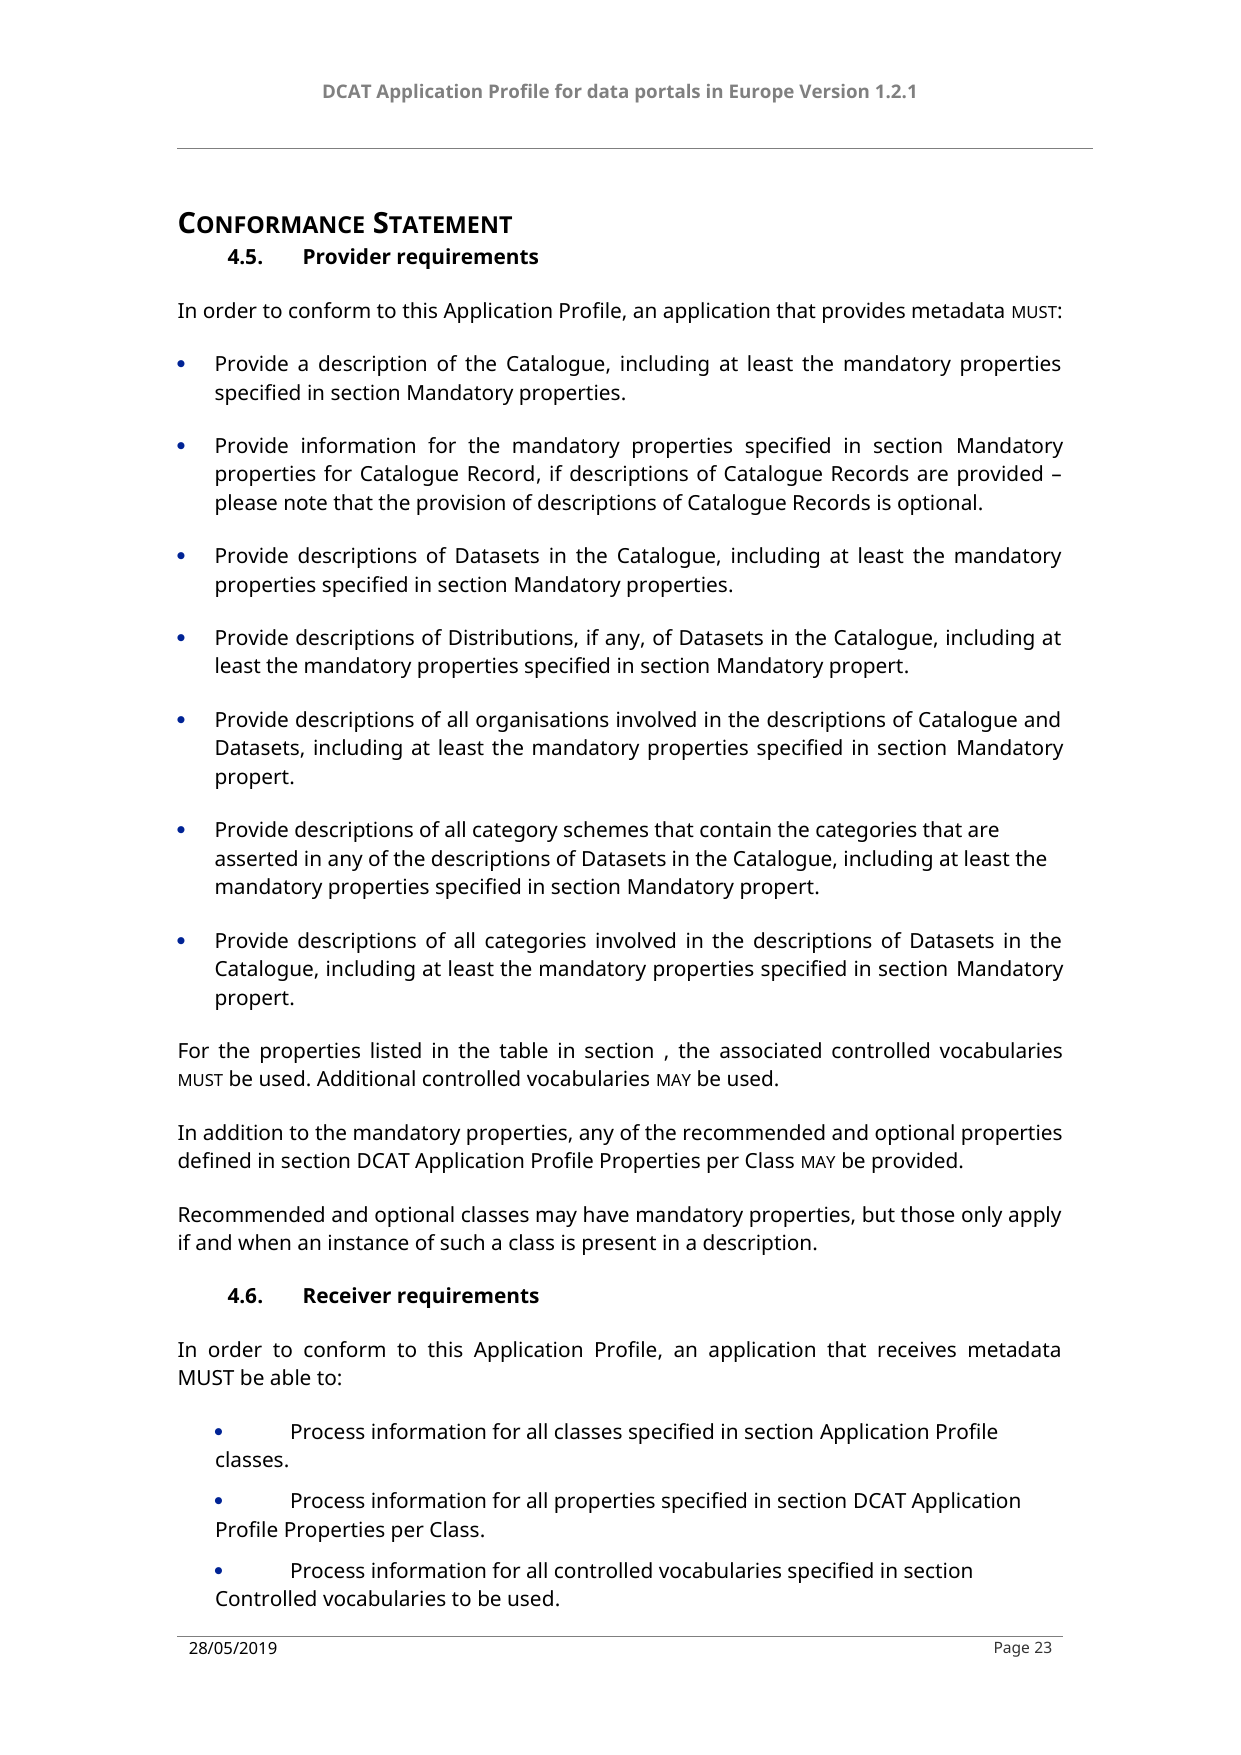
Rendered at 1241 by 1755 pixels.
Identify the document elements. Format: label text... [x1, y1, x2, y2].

list Provide descriptions of all organisations involved in the descriptions of Catalogue and Datasets, including at least the mandatory properties specified in section 4.5.1. [177, 705, 1063, 790]
list Provide information for the mandatory properties specified in section 4.2.1, if descriptions of Catalogue Records are provided – please note that the provision of descriptions of Catalogue Records is optional. [177, 431, 1063, 516]
subtitle Receiver requirements [227, 1282, 1063, 1310]
text Recommended and optional classes may have mandatory properties, but those only apply if and when an instance of such a class is present in a description. [177, 1200, 1063, 1257]
subtitle Conformance Statement [177, 203, 1063, 242]
list Provide descriptions of all category schemes that contain the categories that are asserted in any of the descriptions of Datasets in the Catalogue, including at least the mandatory properties specified in section 4.6.1. [177, 815, 1063, 901]
list Provide descriptions of Datasets in the Catalogue, including at least the mandatory properties specified in section 4.3.1. [177, 541, 1063, 598]
list Provide descriptions of all categories involved in the descriptions of Datasets in the Catalogue, including at least the mandatory properties specified in section 4.7.1. [177, 926, 1063, 1011]
subtitle Provider requirements [227, 242, 1063, 271]
list Provide a description of the Catalogue, including at least the mandatory properties specified in section 4.1.1. [177, 349, 1063, 406]
list Process information for all controlled vocabularies specified in section 5.2. [215, 1556, 1063, 1613]
list Provide descriptions of Distributions, if any, of Datasets in the Catalogue, including at least the mandatory properties specified in section 4.4.1. [177, 623, 1063, 680]
list Process information for all classes specified in section 3. [215, 1417, 1063, 1474]
list Process information for all properties specified in section 4. [215, 1486, 1063, 1543]
text For the properties listed in the table in section 0, the associated controlled vocabularies must be used. Additional controlled vocabularies may be used. [177, 1036, 1063, 1093]
text In order to conform to this Application Profile, an application that receives metadata MUST be able to: [177, 1335, 1063, 1392]
text In order to conform to this Application Profile, an application that provides metadata must: [177, 296, 1063, 324]
text In addition to the mandatory properties, any of the recommended and optional properties defined in section 4 may be provided. [177, 1118, 1063, 1175]
